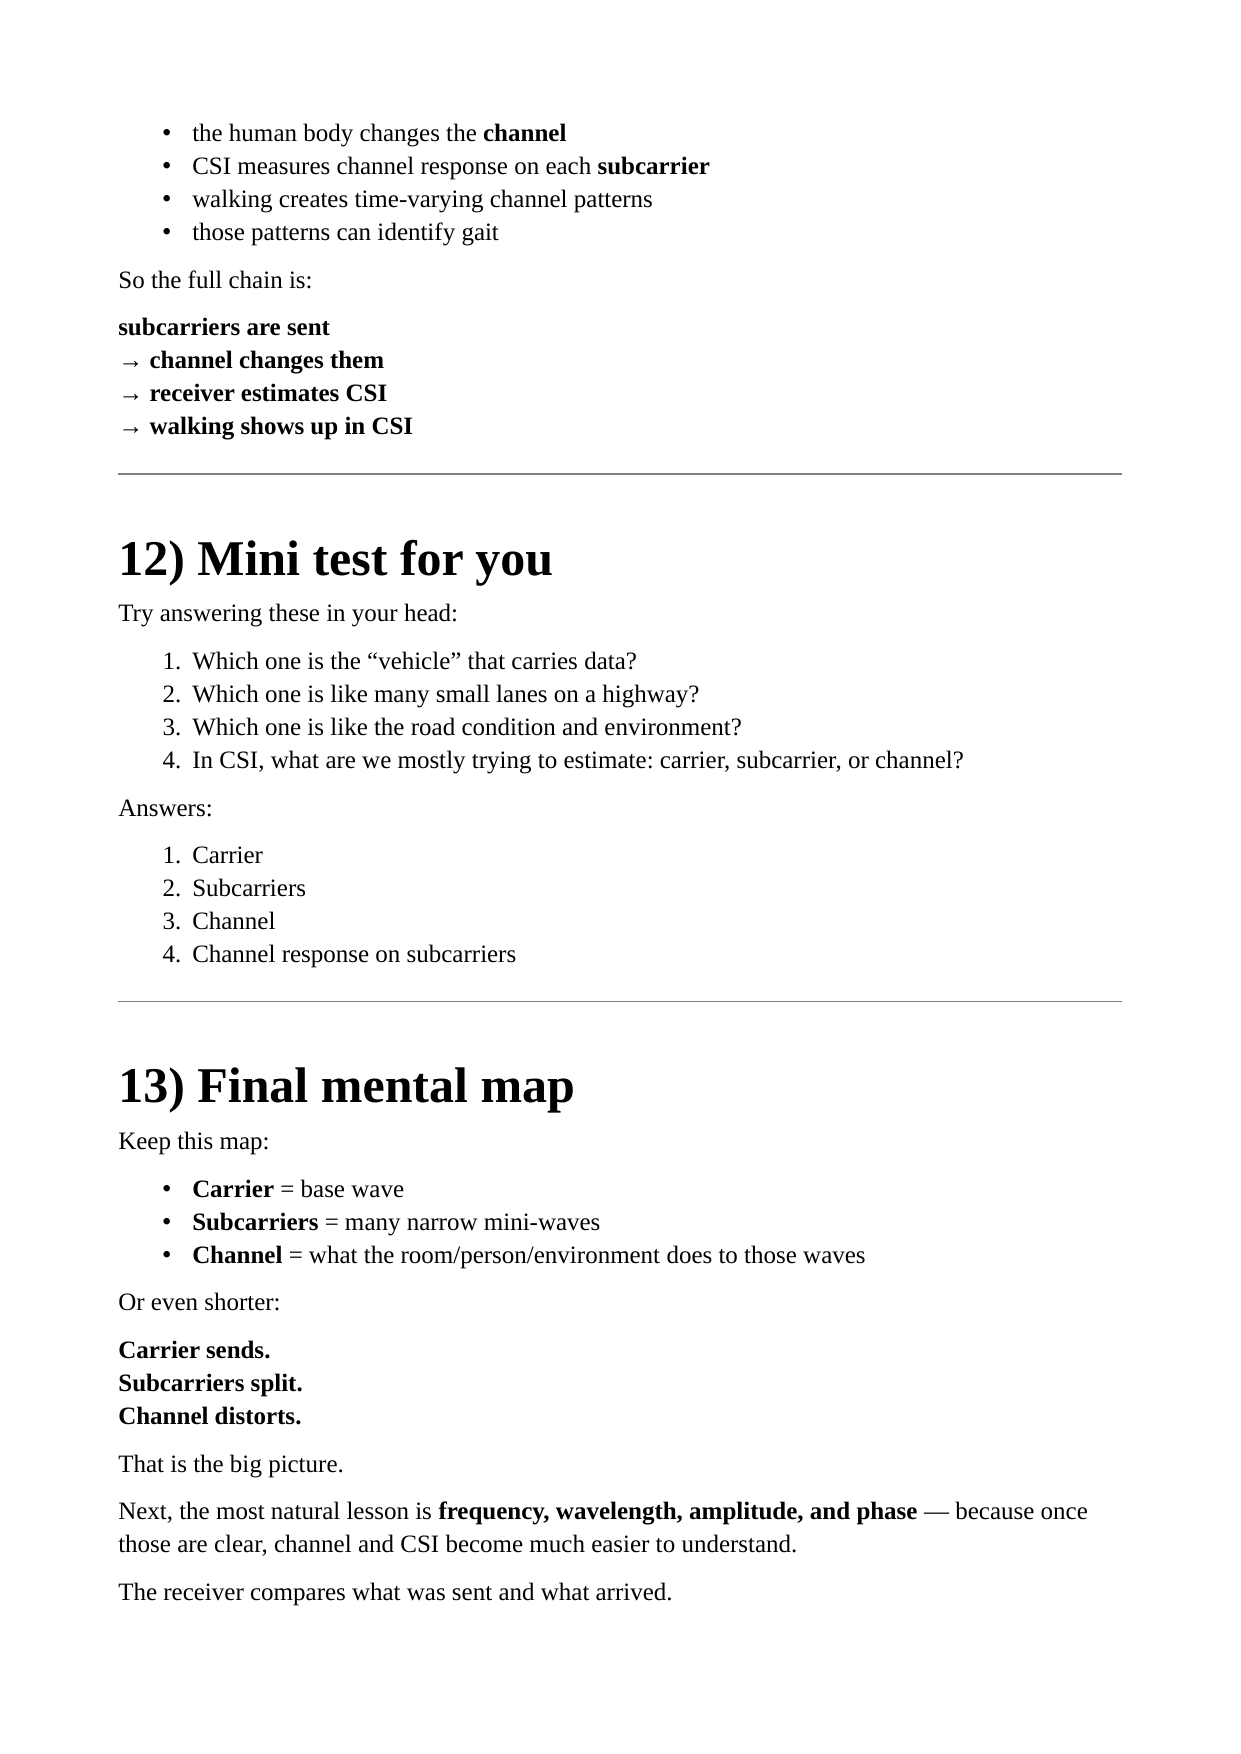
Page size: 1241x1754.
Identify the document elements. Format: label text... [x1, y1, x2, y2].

text Carrier sends. Subcarriers split. Channel distorts. [118, 1335, 1122, 1430]
subtitle 13) Final mental map [118, 1056, 1122, 1114]
list Channel response on subcarriers [162, 939, 1122, 968]
subtitle 12) Mini test for you [118, 528, 1122, 586]
text Answers: [118, 793, 1122, 821]
text subcarriers are sent → channel changes them → receiver estimates CSI → walking shows up in CSI [118, 312, 1122, 440]
list the human body changes the channel [162, 118, 1122, 147]
list Channel = what the room/person/environment does to those waves [162, 1240, 1122, 1268]
list Subcarriers [162, 873, 1122, 902]
list Channel [162, 906, 1122, 935]
list In CSI, what are we mostly trying to estimate: carrier, subcarrier, or channel? [162, 745, 1122, 774]
text Keep this map: [118, 1126, 1122, 1155]
list Carrier [162, 840, 1122, 869]
list CSI measures channel response on each subcarrier [162, 151, 1122, 180]
list those patterns can identify gait [162, 217, 1122, 246]
list Which one is like the road condition and environment? [162, 712, 1122, 741]
list Carrier = base wave [162, 1174, 1122, 1202]
text So the full chain is: [118, 265, 1122, 293]
text Or even shorter: [118, 1287, 1122, 1316]
text Try answering these in your head: [118, 598, 1122, 627]
list Which one is like many small lanes on a highway? [162, 679, 1122, 708]
list walking creates time-varying channel patterns [162, 184, 1122, 213]
list Which one is the “vehicle” that carries data? [162, 646, 1122, 675]
list Subcarriers = many narrow mini-waves [162, 1207, 1122, 1236]
text Next, the most natural lesson is frequency, wavelength, amplitude, and phase — because once those are clear, channel and CSI become much easier to understand. [118, 1496, 1122, 1558]
text That is the big picture. [118, 1449, 1122, 1477]
text The receiver compares what was sent and what arrived. [118, 1577, 1122, 1606]
